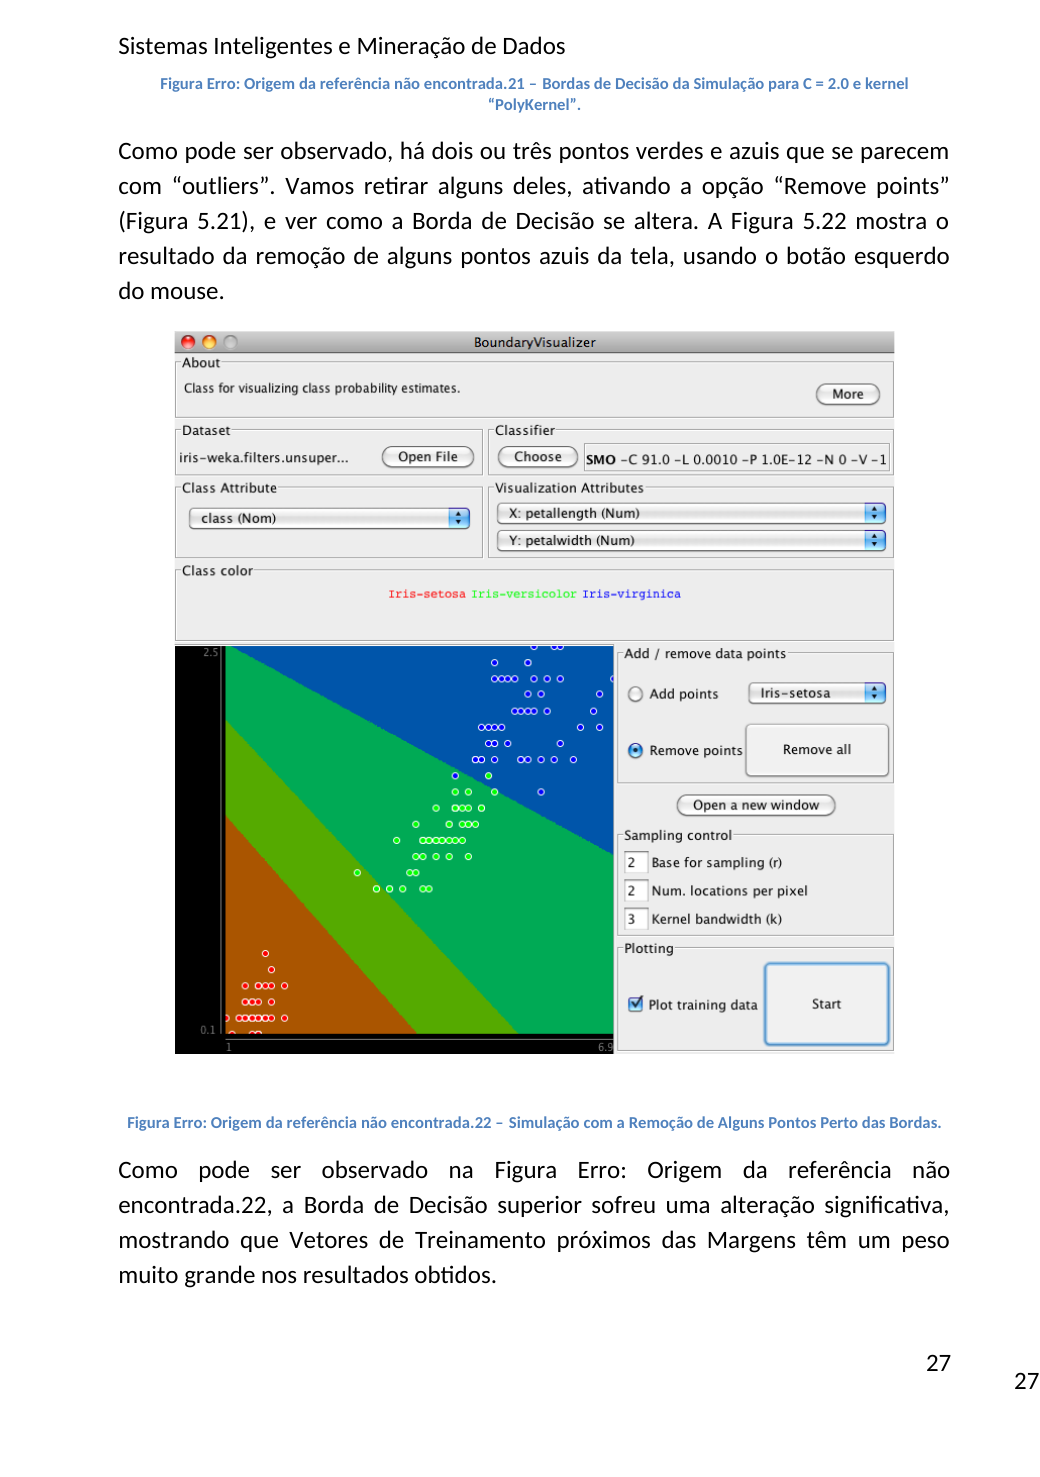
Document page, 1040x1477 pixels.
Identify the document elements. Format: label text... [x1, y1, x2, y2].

text Figura Erro: Origem da referência não encontrada.21 – Bordas de Decisão da Simulação para C = 2.0 e kernel “PolyKernel”. [118, 74, 951, 114]
picture [174, 331, 895, 1054]
text Como pode ser observado, há dois ou três pontos verdes e azuis que se parecem com “outliers”. Vamos retirar alguns deles, ativando a opção “Remove points” (Figura 5.21), e ver como a Borda de Decisão se altera. A Figura 5.22 mostra o resultado da remoção de alguns pontos azuis da tela, usando o botão esquerdo do mouse. [118, 135, 951, 306]
text Como pode ser observado na Figura Erro: Origem da referência não encontrada.22, a Borda de Decisão superior sofreu uma alteração significativa, mostrando que Vetores de Treinamento próximos das Margens têm um peso muito grande nos resultados obtidos. [118, 1154, 951, 1289]
text Figura Erro: Origem da referência não encontrada.22 – Simulação com a Remoção de Alguns Pontos Perto das Bordas. [118, 1113, 951, 1133]
